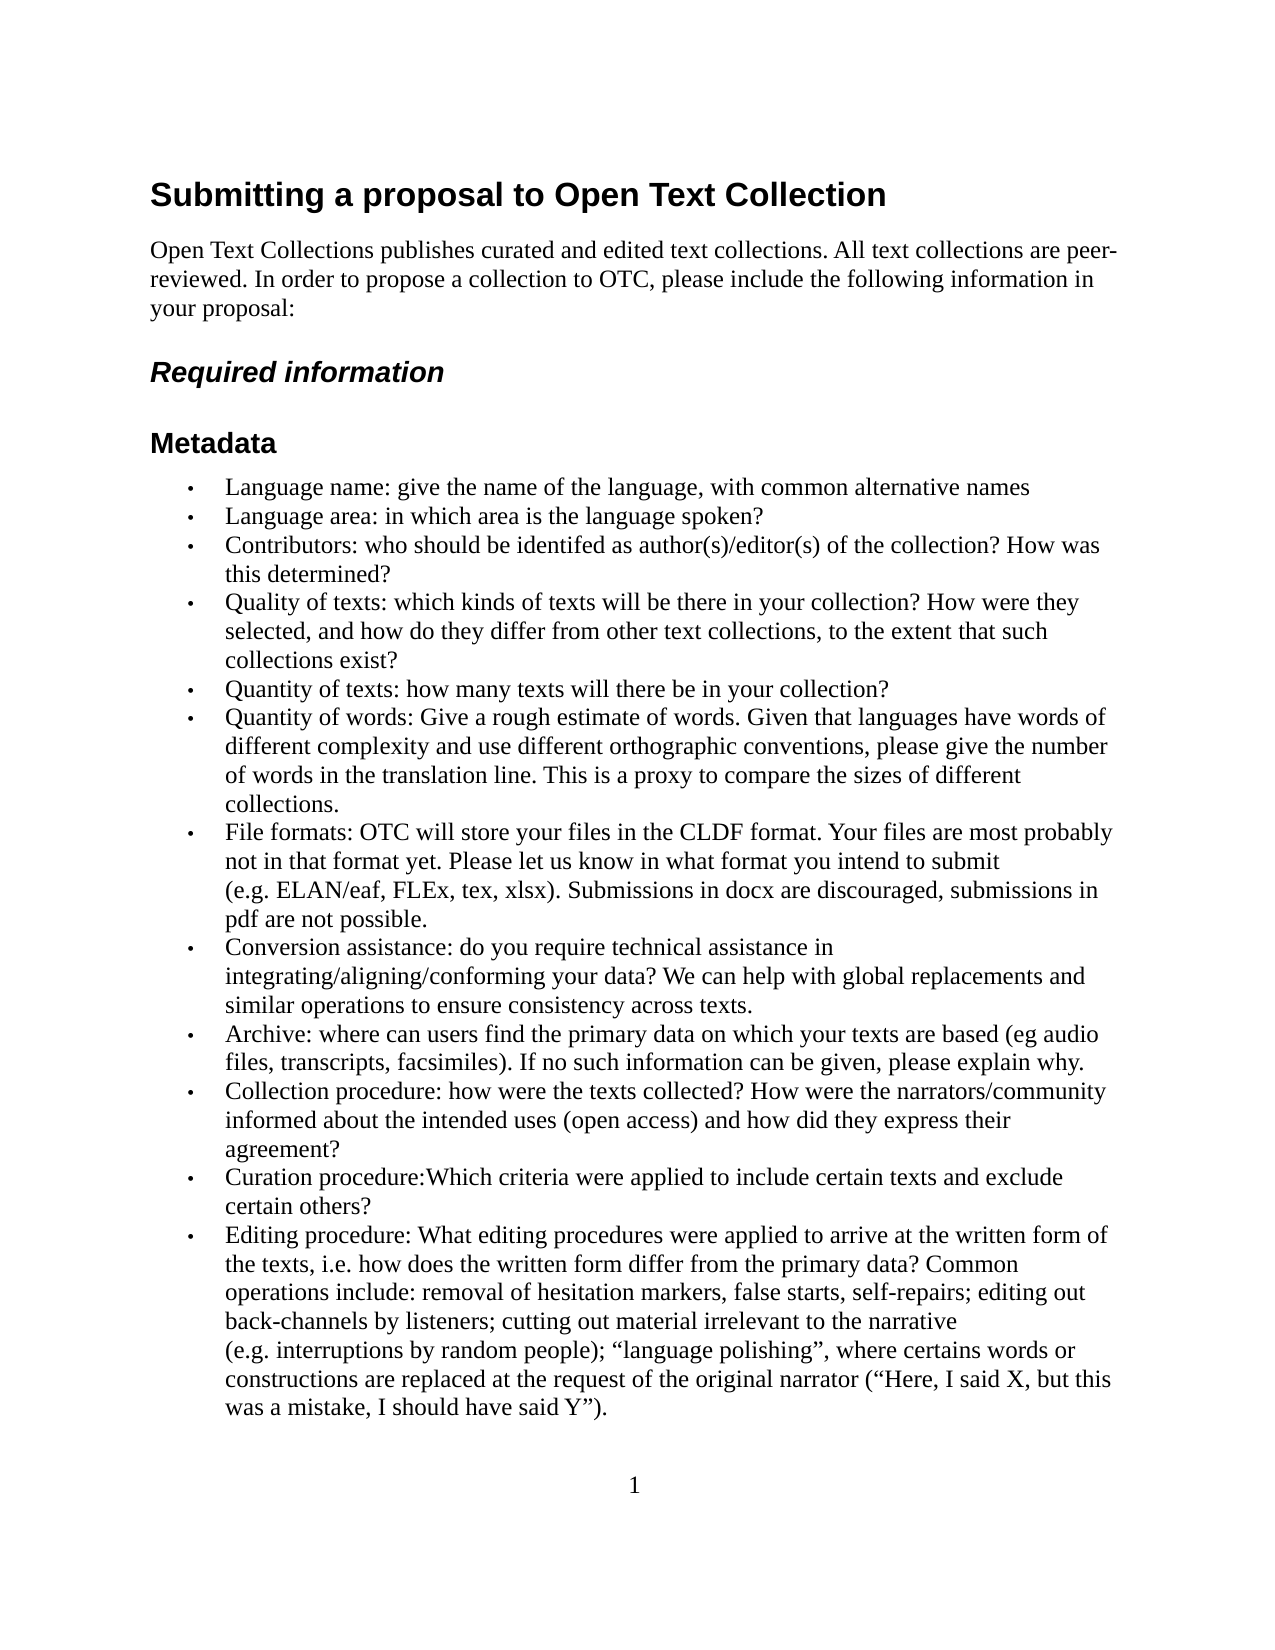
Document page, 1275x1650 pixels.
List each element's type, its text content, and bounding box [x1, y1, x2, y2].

list File formats: OTC will store your files in the CLDF format. Your files are most probably not in that format yet. Please let us know in what format you intend to submit (e.g. ELAN/eaf, FLEx, tex, xlsx). Submissions in docx are discouraged, submissions in pdf are not possible. [187, 817, 1125, 932]
list Language name: give the name of the language, with common alternative names [187, 472, 1125, 501]
list Archive: where can users find the primary data on which your texts are based (eg audio files, transcripts, facsimiles). If no such information can be given, please explain why. [187, 1019, 1125, 1076]
list Quantity of texts: how many texts will there be in your collection? [187, 674, 1125, 702]
list Curation procedure:Which criteria were applied to include certain texts and exclude certain others? [187, 1162, 1125, 1220]
subtitle Metadata [150, 426, 1125, 460]
list Collection procedure: how were the texts collected? How were the narrators/community informed about the intended uses (open access) and how did they express their agreement? [187, 1076, 1125, 1162]
list Quantity of words: Give a rough estimate of words. Given that languages have words of different complexity and use different orthographic conventions, please give the number of words in the translation line. This is a proxy to compare the sizes of different collections. [187, 702, 1125, 817]
text Open Text Collections publishes curated and edited text collections. All text collections are peer-reviewed. In order to propose a collection to OTC, please include the following information in your proposal: [150, 235, 1125, 321]
subtitle Submitting a proposal to Open Text Collection [150, 175, 1125, 214]
list Editing procedure: What editing procedures were applied to arrive at the written form of the texts, i.e. how does the written form differ from the primary data? Common operations include: removal of hesitation markers, false starts, self-repairs; editing out back-channels by listeners; cutting out material irrelevant to the narrative (e.g. interruptions by random people); “language polishing”, where certains words or constructions are replaced at the request of the original narrator (“Here, I said X, but this was a mistake, I should have said Y”). [187, 1220, 1125, 1421]
list Quality of texts: which kinds of texts will be there in your collection? How were they selected, and how do they differ from other text collections, to the extent that such collections exist? [187, 587, 1125, 674]
list Conversion assistance: do you require technical assistance in integrating/aligning/conforming your data? We can help with global replacements and similar operations to ensure consistency across texts. [187, 932, 1125, 1019]
subtitle Required information [150, 355, 1125, 389]
list Contributors: who should be identifed as author(s)/editor(s) of the collection? How was this determined? [187, 530, 1125, 587]
list Language area: in which area is the language spoken? [187, 501, 1125, 530]
